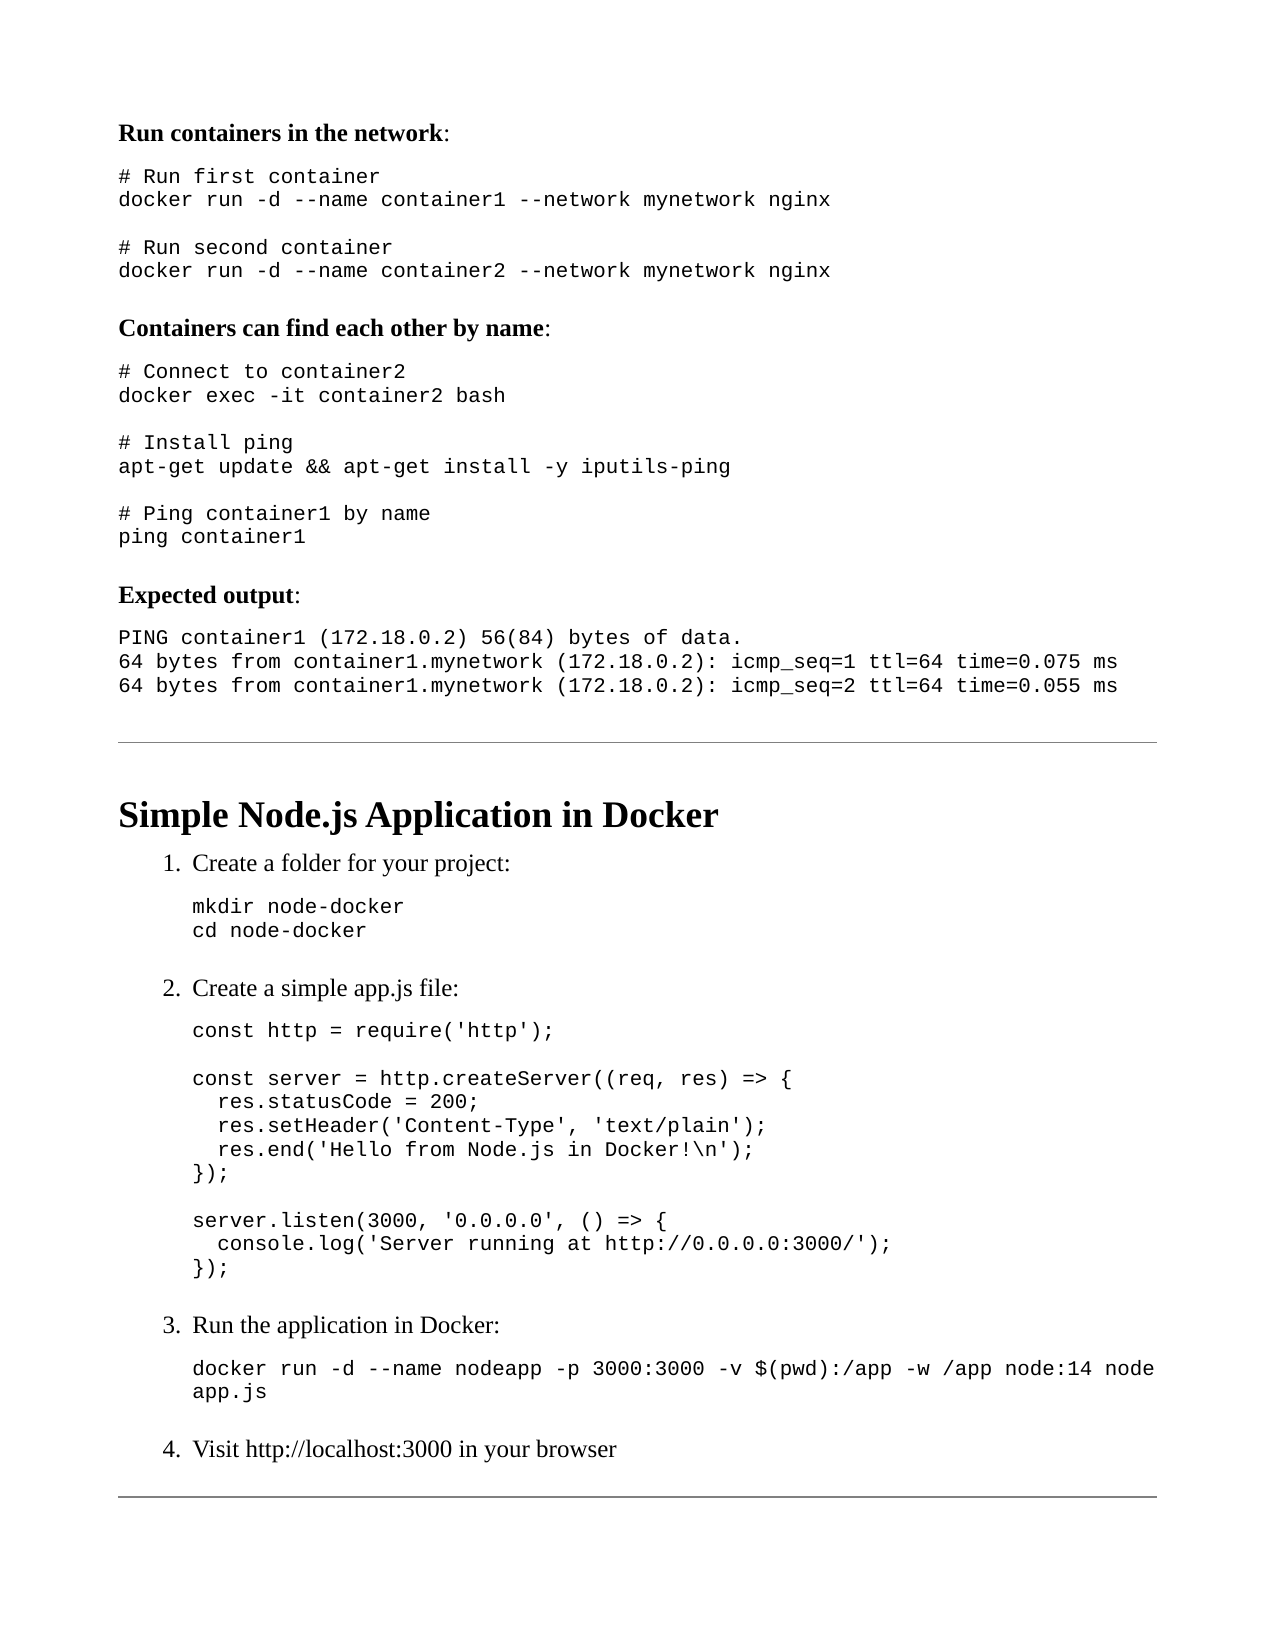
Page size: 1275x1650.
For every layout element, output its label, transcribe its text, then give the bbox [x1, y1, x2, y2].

list res.end('Hello from Node.js in Docker!\n'); [162, 1139, 1157, 1162]
list Run the application in Docker: [162, 1310, 1157, 1339]
text # Install ping [118, 432, 1157, 456]
text 64 bytes from container1.mynetwork (172.18.0.2): icmp_seq=2 ttl=64 time=0.055 ms [118, 674, 1157, 698]
list }); [162, 1257, 1157, 1281]
list Create a simple app.js file: [162, 973, 1157, 1002]
text PING container1 (172.18.0.2) 56(84) bytes of data. [118, 627, 1157, 651]
text ping container1 [118, 527, 1157, 550]
text docker exec -it container2 bash [118, 385, 1157, 408]
text apt-get update && apt-get install -y iputils-ping [118, 456, 1157, 479]
text docker run -d --name container1 --network mynetwork nginx [118, 189, 1157, 213]
list const server = http.createServer((req, res) => { [162, 1068, 1157, 1091]
text # Run first container [118, 166, 1157, 189]
text Expected output: [118, 580, 1157, 608]
text Run containers in the network: [118, 118, 1157, 147]
list server.listen(3000, '0.0.0.0', () => { [162, 1209, 1157, 1233]
list res.statusCode = 200; [162, 1091, 1157, 1115]
list docker run -d --name nodeapp -p 3000:3000 -v $(pwd):/app -w /app node:14 node app.js [162, 1358, 1157, 1405]
text docker run -d --name container2 --network mynetwork nginx [118, 260, 1157, 284]
list cd node-docker [162, 920, 1157, 943]
list res.setHeader('Content-Type', 'text/plain'); [162, 1115, 1157, 1139]
list mkdir node-docker [162, 896, 1157, 920]
list Visit http://localhost:3000 in your browser [162, 1434, 1157, 1463]
list }); [162, 1162, 1157, 1186]
text Containers can find each other by name: [118, 313, 1157, 342]
subtitle Simple Node.js Application in Docker [118, 793, 1157, 836]
text # Connect to container2 [118, 361, 1157, 385]
text # Run second container [118, 237, 1157, 260]
list console.log('Server running at http://0.0.0.0:3000/'); [162, 1233, 1157, 1257]
list Create a folder for your project: [162, 848, 1157, 877]
text # Ping container1 by name [118, 503, 1157, 527]
text 64 bytes from container1.mynetwork (172.18.0.2): icmp_seq=1 ttl=64 time=0.075 ms [118, 651, 1157, 674]
list const http = require('http'); [162, 1020, 1157, 1044]
